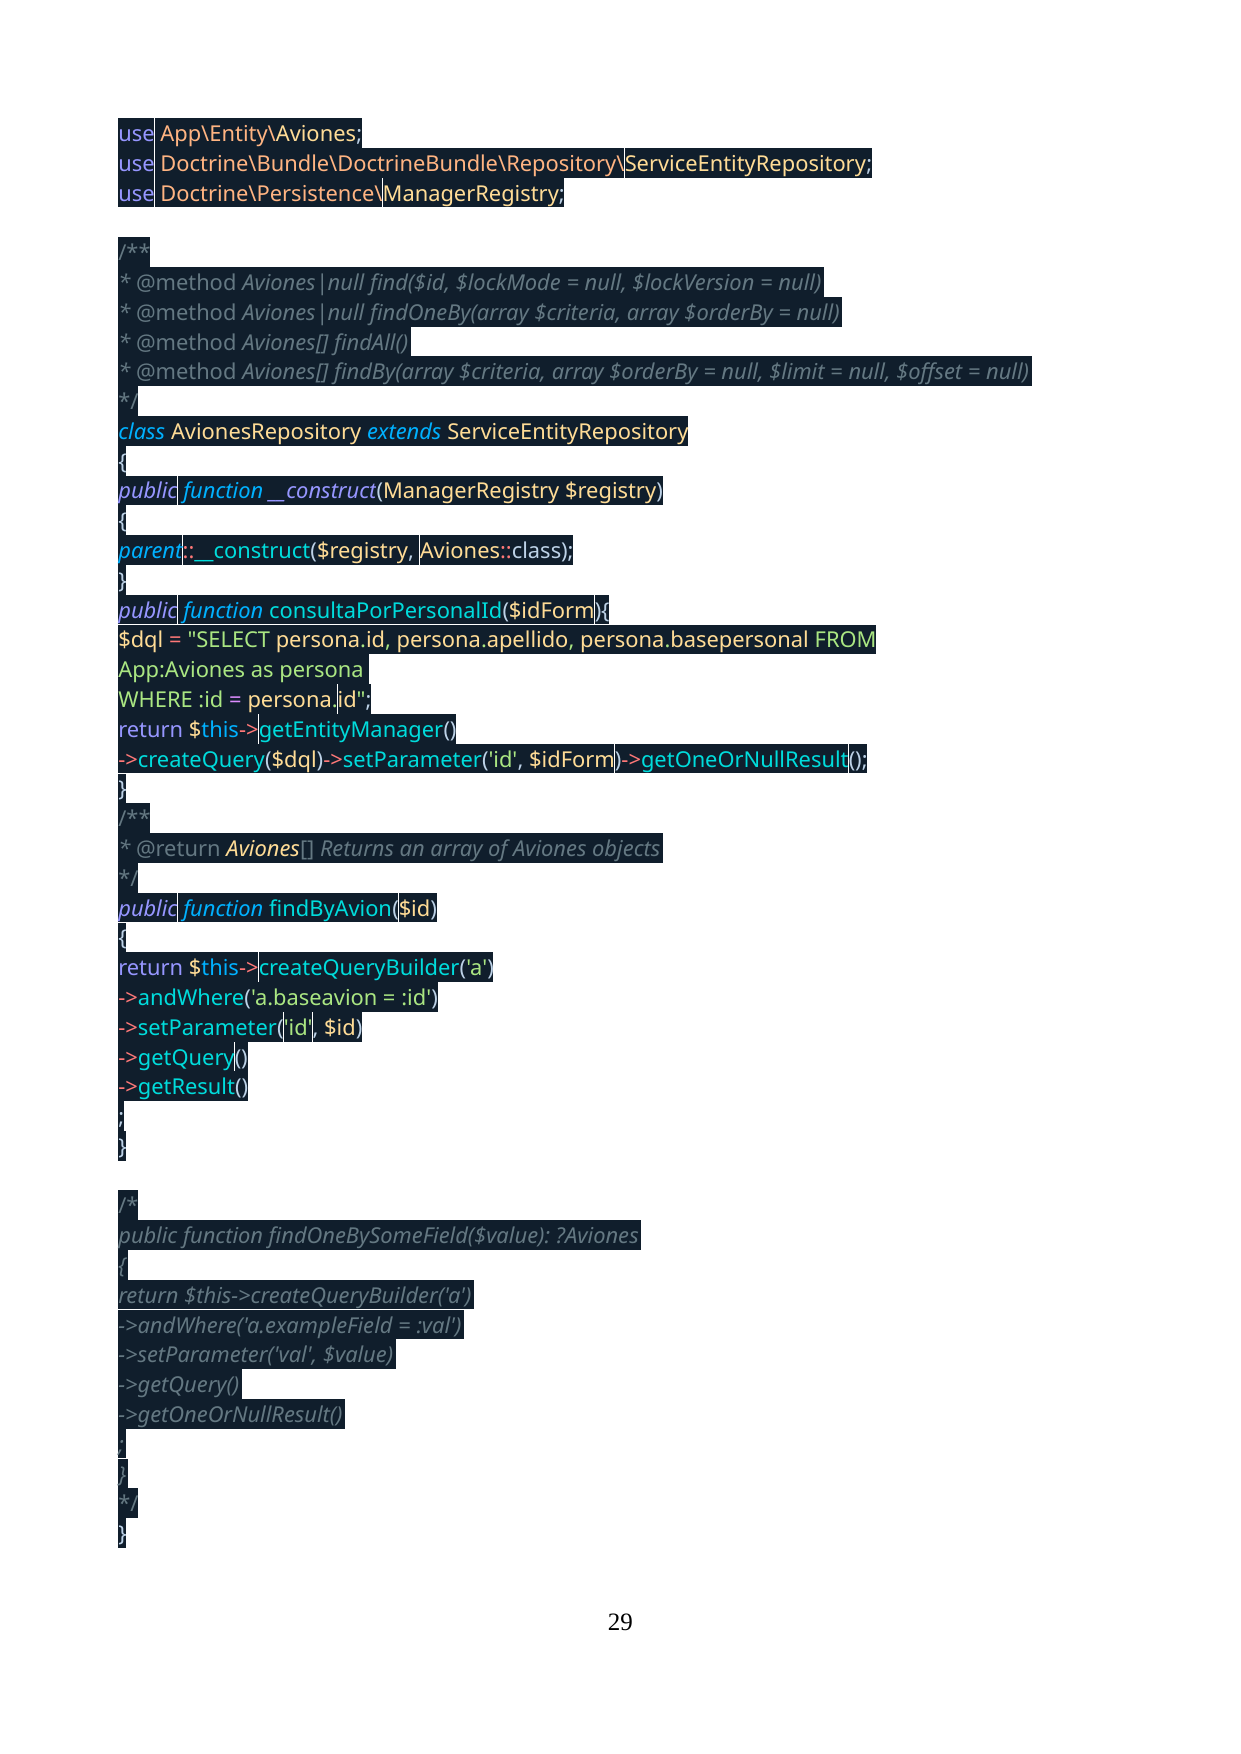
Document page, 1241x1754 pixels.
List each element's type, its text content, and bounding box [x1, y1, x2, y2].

text { [118, 505, 1122, 535]
text /** [118, 803, 1122, 833]
text return $this->createQueryBuilder('a') [118, 1280, 1122, 1309]
text ->setParameter('id', $id) [118, 1012, 1122, 1042]
text use Doctrine\Persistence\ManagerRegistry; [118, 178, 1122, 207]
text * @method Aviones[] findAll() [118, 327, 1122, 356]
text */ [118, 1488, 1122, 1518]
text public function findOneBySomeField($value): ?Aviones [118, 1220, 1122, 1250]
text { [118, 446, 1122, 476]
text ->andWhere('a.baseavion = :id') [118, 982, 1122, 1012]
text ->getQuery() [118, 1369, 1122, 1399]
text ->andWhere('a.exampleField = :val') [118, 1309, 1122, 1339]
text */ [118, 863, 1122, 893]
text public function __construct(ManagerRegistry $registry) [118, 476, 1122, 505]
text App:Aviones as persona [118, 654, 1122, 684]
text } [118, 1458, 1122, 1488]
text $dql = "SELECT persona.id, persona.apellido, persona.basepersonal FROM [118, 624, 1122, 654]
text public function consultaPorPersonalId($idForm){ [118, 595, 1122, 624]
text * @return Aviones[] Returns an array of Aviones objects [118, 833, 1122, 863]
text use Doctrine\Bundle\DoctrineBundle\Repository\ServiceEntityRepository; [118, 148, 1122, 178]
text { [118, 922, 1122, 952]
text ->getOneOrNullResult() [118, 1399, 1122, 1429]
text * @method Aviones|null findOneBy(array $criteria, array $orderBy = null) [118, 297, 1122, 327]
text ->getQuery() [118, 1042, 1122, 1071]
text class AvionesRepository extends ServiceEntityRepository [118, 416, 1122, 446]
text { [118, 1250, 1122, 1280]
text /** [118, 237, 1122, 267]
text return $this->createQueryBuilder('a') [118, 952, 1122, 982]
text ; [118, 1429, 1122, 1458]
text public function findByAvion($id) [118, 893, 1122, 922]
text /* [118, 1190, 1122, 1220]
text } [118, 773, 1122, 803]
text parent::__construct($registry, Aviones::class); [118, 535, 1122, 565]
text ->setParameter('val', $value) [118, 1339, 1122, 1369]
text ->createQuery($dql)->setParameter('id', $idForm)->getOneOrNullResult(); [118, 744, 1122, 773]
text WHERE :id = persona.id"; [118, 684, 1122, 714]
text } [118, 1131, 1122, 1161]
text } [118, 1518, 1122, 1548]
text use App\Entity\Aviones; [118, 118, 1122, 148]
text * @method Aviones[] findBy(array $criteria, array $orderBy = null, $limit = null, $offset = null) [118, 356, 1122, 386]
text */ [118, 386, 1122, 416]
text } [118, 565, 1122, 595]
text ->getResult() [118, 1071, 1122, 1101]
text * @method Aviones|null find($id, $lockMode = null, $lockVersion = null) [118, 267, 1122, 297]
text return $this->getEntityManager() [118, 714, 1122, 744]
text ; [118, 1101, 1122, 1131]
